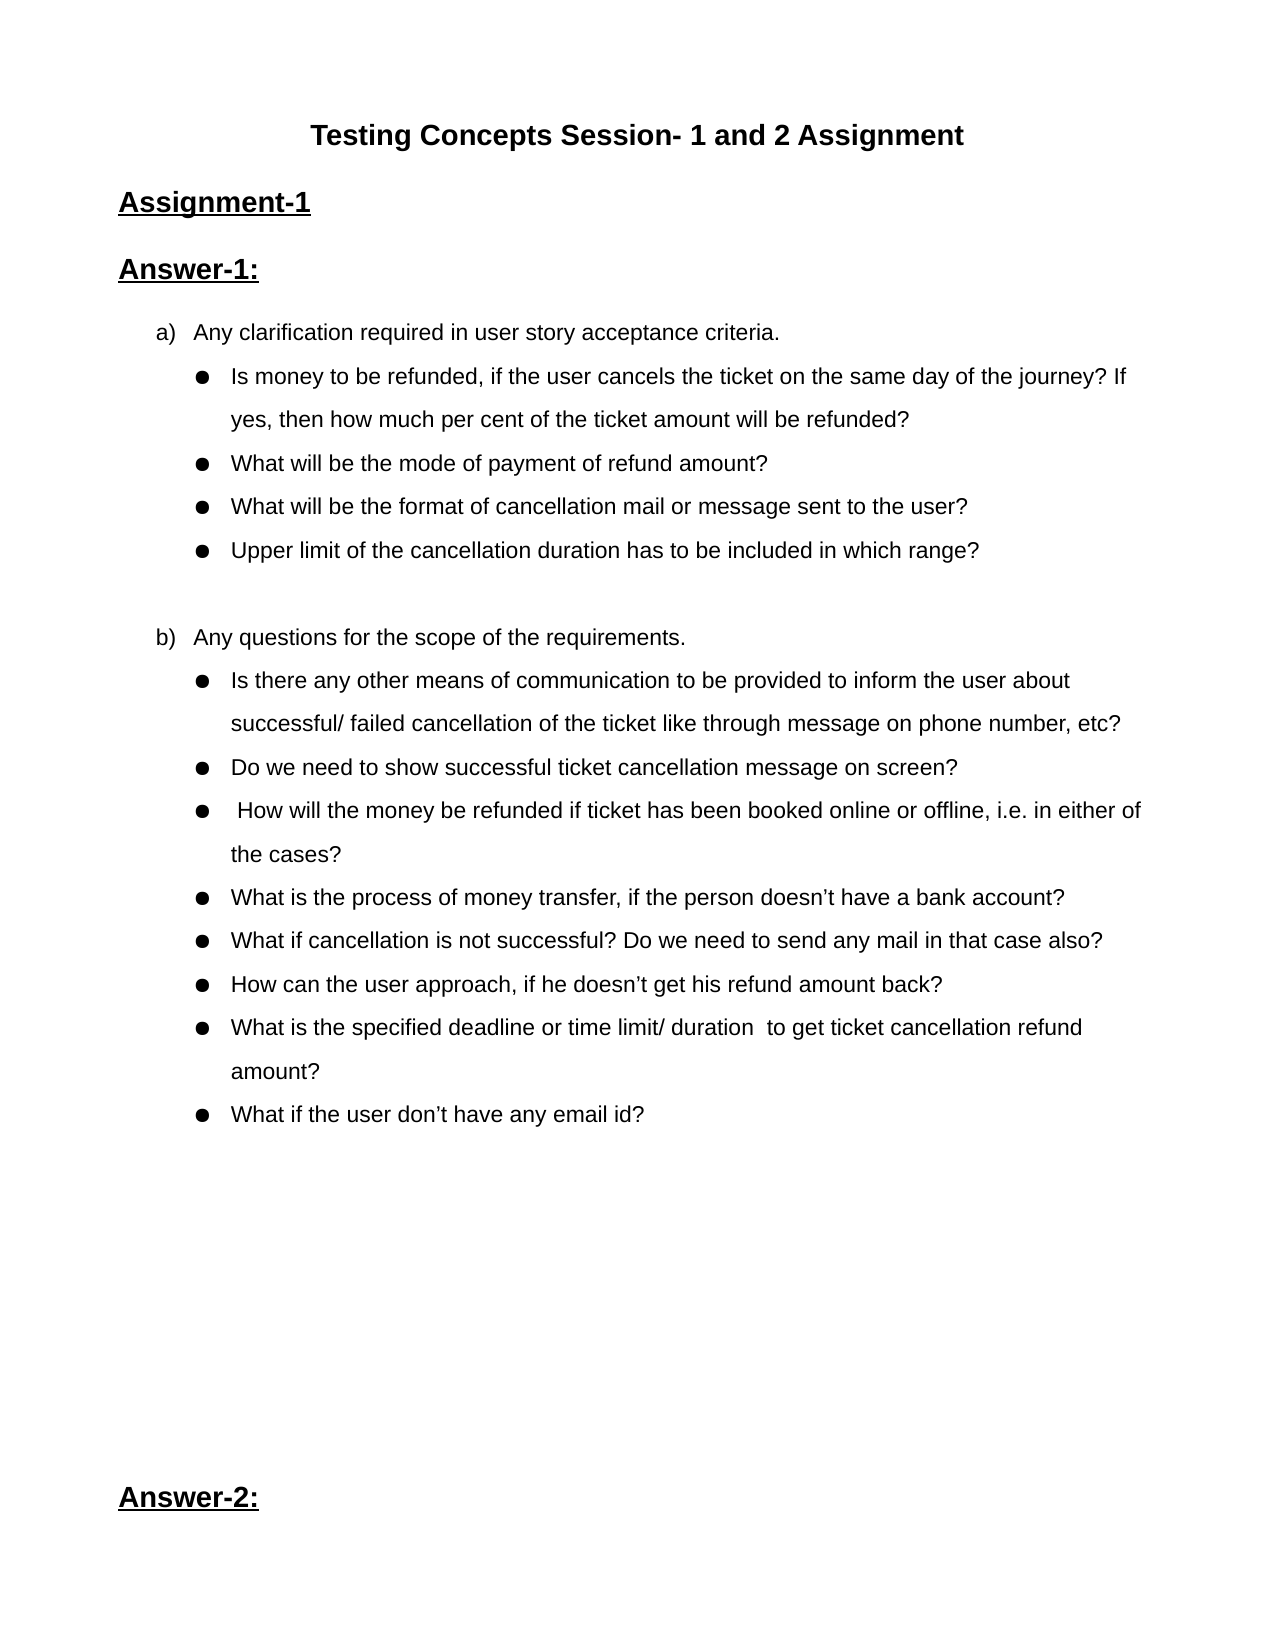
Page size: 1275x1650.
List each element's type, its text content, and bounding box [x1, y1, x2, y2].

list What will be the format of cancellation mail or message sent to the user? [193, 493, 1157, 519]
list How will the money be refunded if ticket has been booked online or offline, i.e. in either of the cases? [193, 797, 1157, 867]
list What if the user don’t have any email id? [193, 1101, 1157, 1128]
list Any clarification required in user story acceptance criteria. [156, 319, 1157, 346]
list Any questions for the scope of the requirements. [156, 623, 1157, 650]
list What is the specified deadline or time limit/ duration to get ticket cancellation refund amount? [193, 1014, 1157, 1084]
list Is money to be refunded, if the user cancels the ticket on the same day of the journey? If yes, then how much per cent of the ticket amount will be refunded? [193, 363, 1157, 433]
text Answer-1: [118, 252, 1157, 286]
list What if cancellation is not successful? Do we need to send any mail in that case also? [193, 927, 1157, 954]
text Testing Concepts Session- 1 and 2 Assignment [118, 118, 1157, 152]
list What is the process of money transfer, if the person doesn’t have a bank account? [193, 884, 1157, 910]
text Answer-2: [118, 1480, 1157, 1514]
list Is there any other means of communication to be provided to inform the user about successful/ failed cancellation of the ticket like through message on phone number, etc? [193, 667, 1157, 737]
list How can the user approach, if he doesn’t get his refund amount back? [193, 971, 1157, 997]
list Do we need to show successful ticket cancellation message on screen? [193, 754, 1157, 780]
list What will be the mode of payment of refund amount? [193, 450, 1157, 476]
list Upper limit of the cancellation duration has to be included in which range? [193, 537, 1157, 563]
text Assignment-1 [118, 185, 1157, 219]
